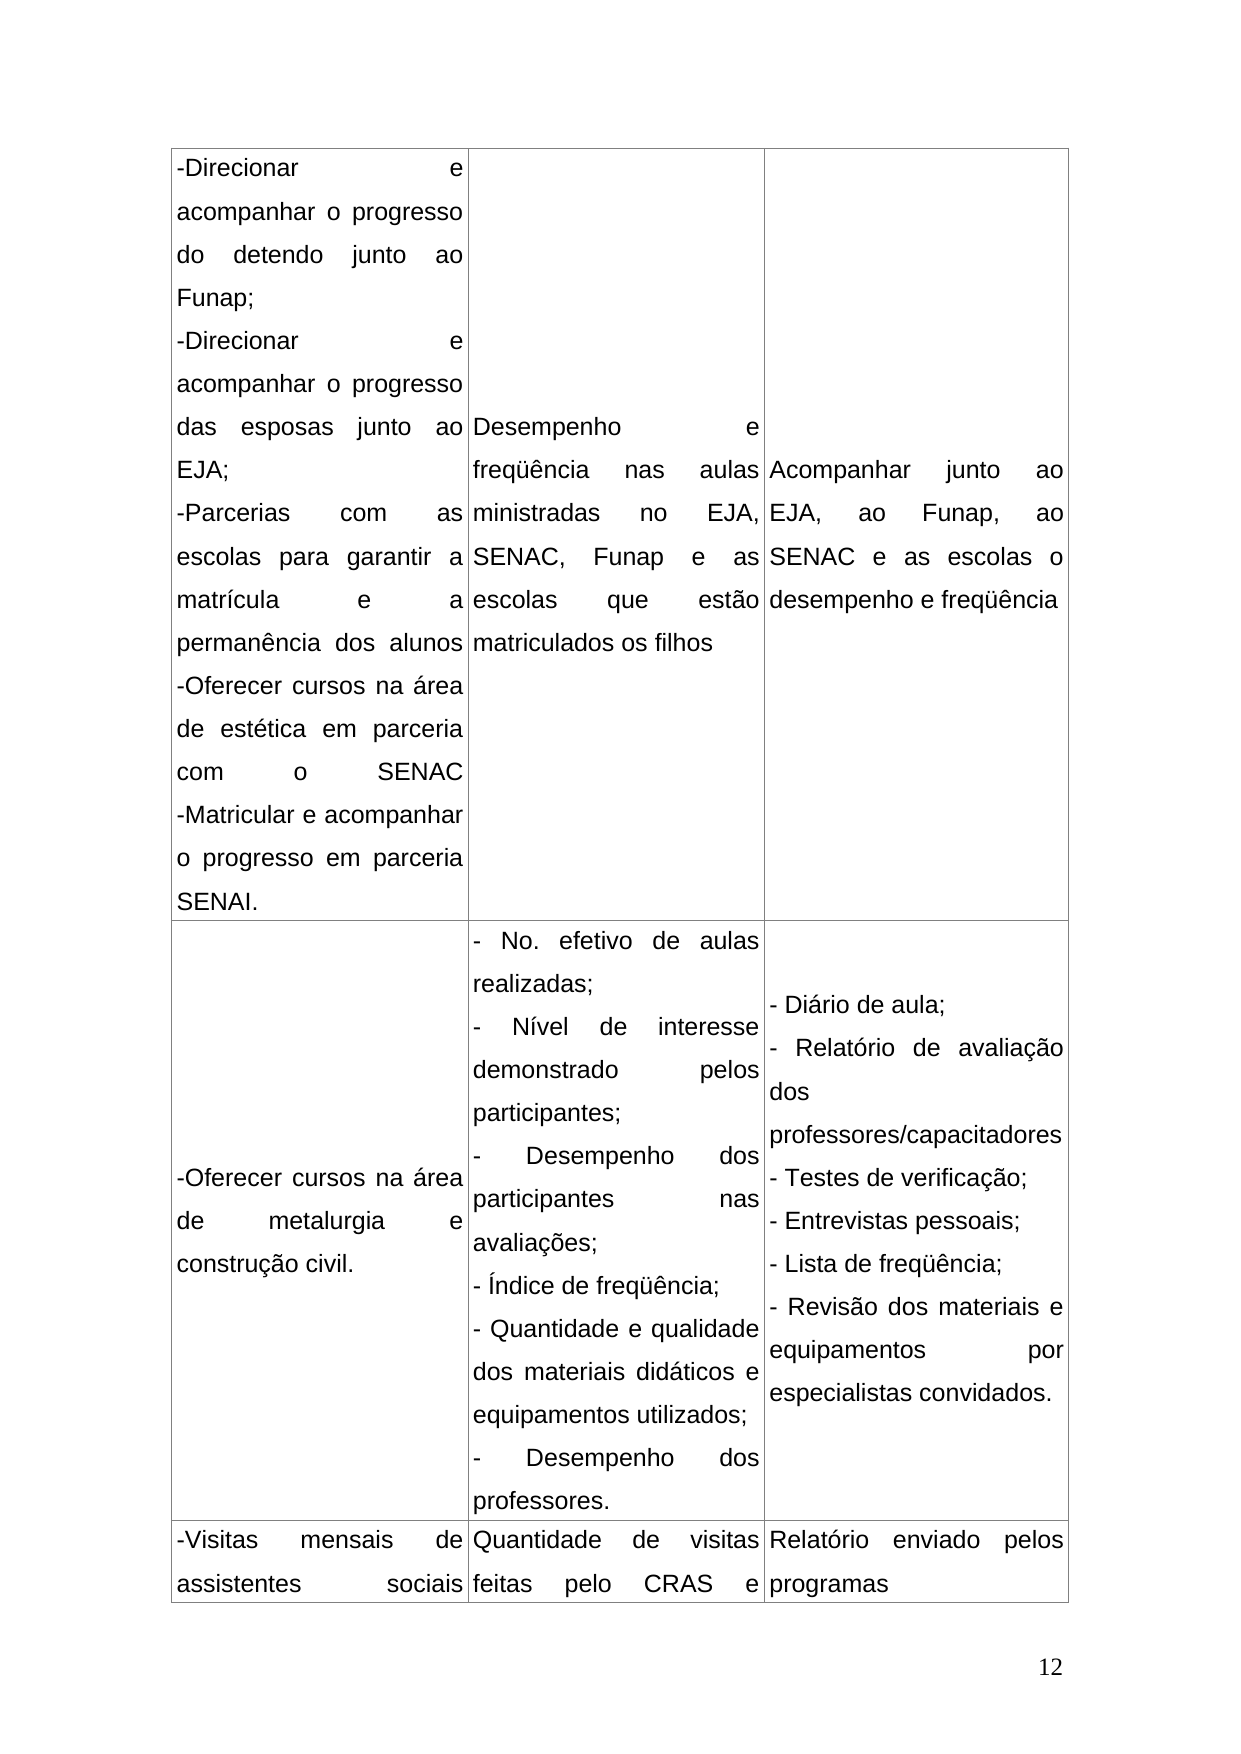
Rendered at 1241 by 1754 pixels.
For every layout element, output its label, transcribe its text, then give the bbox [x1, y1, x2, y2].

table_cell - Diário de aula; - Relatório de avaliação dos professores/capacitadores - Testes de verificação; - Entrevistas pessoais; - Lista de freqüência; - Revisão dos materiais e equipamentos por especialistas convidados. [765, 921, 1068, 1520]
table_cell Relatório enviado pelos programas [765, 1521, 1068, 1602]
table_cell Desempenho e freqüência nas aulas ministradas no EJA, SENAC, Funap e as escolas que estão matriculados os filhos [469, 149, 764, 920]
table_cell -Visitas mensais de assistentes sociais [172, 1521, 468, 1602]
table_cell - No. efetivo de aulas realizadas; - Nível de interesse demonstrado pelos participantes; - Desempenho dos participantes nas avaliações; - Índice de freqüência; - Quantidade e qualidade dos materiais didáticos e equipamentos utilizados; - Desempenho dos professores. [469, 921, 764, 1520]
table_cell -Direcionar e acompanhar o progresso do detendo junto ao Funap; -Direcionar e acompanhar o progresso das esposas junto ao EJA; -Parcerias com as escolas para garantir a matrícula e a permanência dos alunos -Oferecer cursos na área de estética em parceria com o SENAC -Matricular e acompanhar o progresso em parceria SENAI. [172, 149, 468, 920]
table_cell Acompanhar junto ao EJA, ao Funap, ao SENAC e as escolas o desempenho e freqüência [765, 149, 1068, 920]
table_cell Quantidade de visitas feitas pelo CRAS e [469, 1521, 764, 1602]
table_cell -Oferecer cursos na área de metalurgia e construção civil. [172, 921, 468, 1520]
